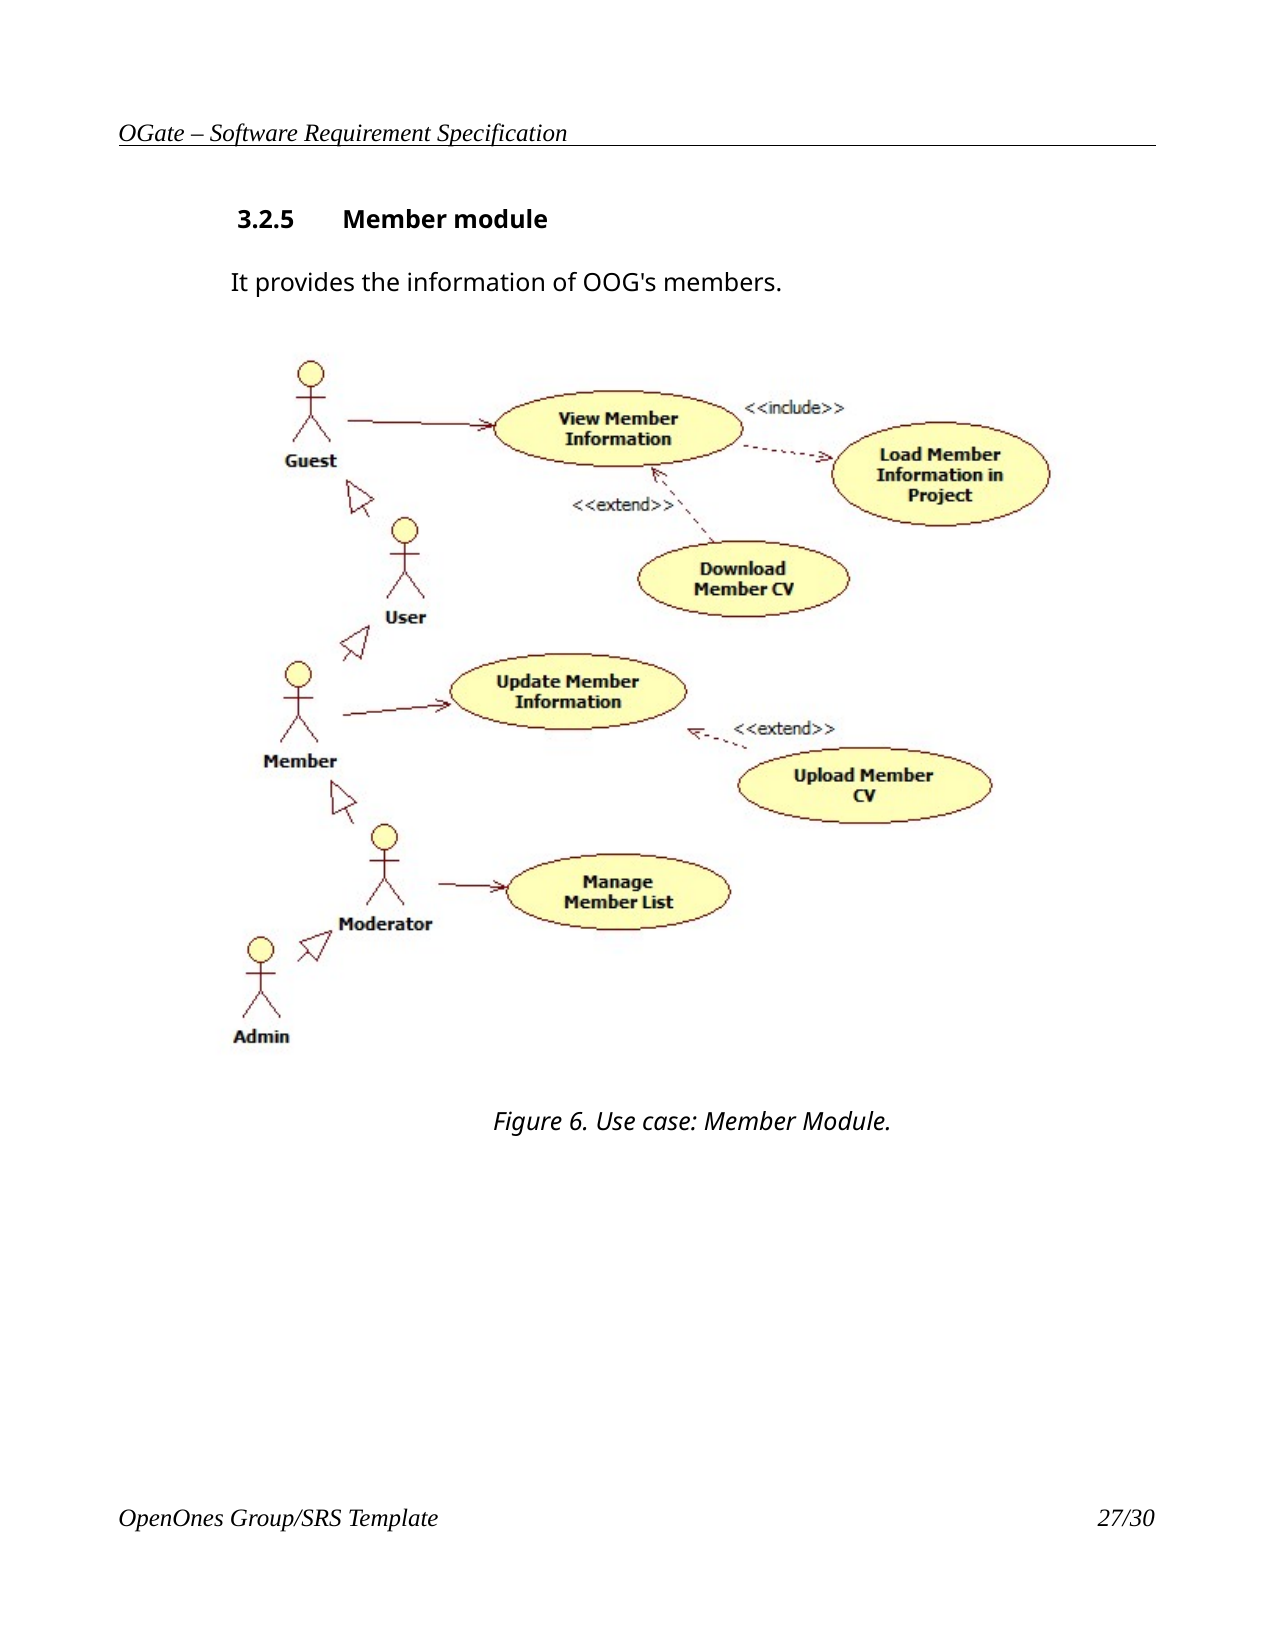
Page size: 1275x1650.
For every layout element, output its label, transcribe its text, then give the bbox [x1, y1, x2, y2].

subtitle Member module [231, 201, 1157, 235]
list Figure 6. Use case: Member Module. [193, 353, 1157, 1137]
picture [193, 328, 1082, 1087]
list It provides the information of OOG's members. [193, 265, 1157, 299]
